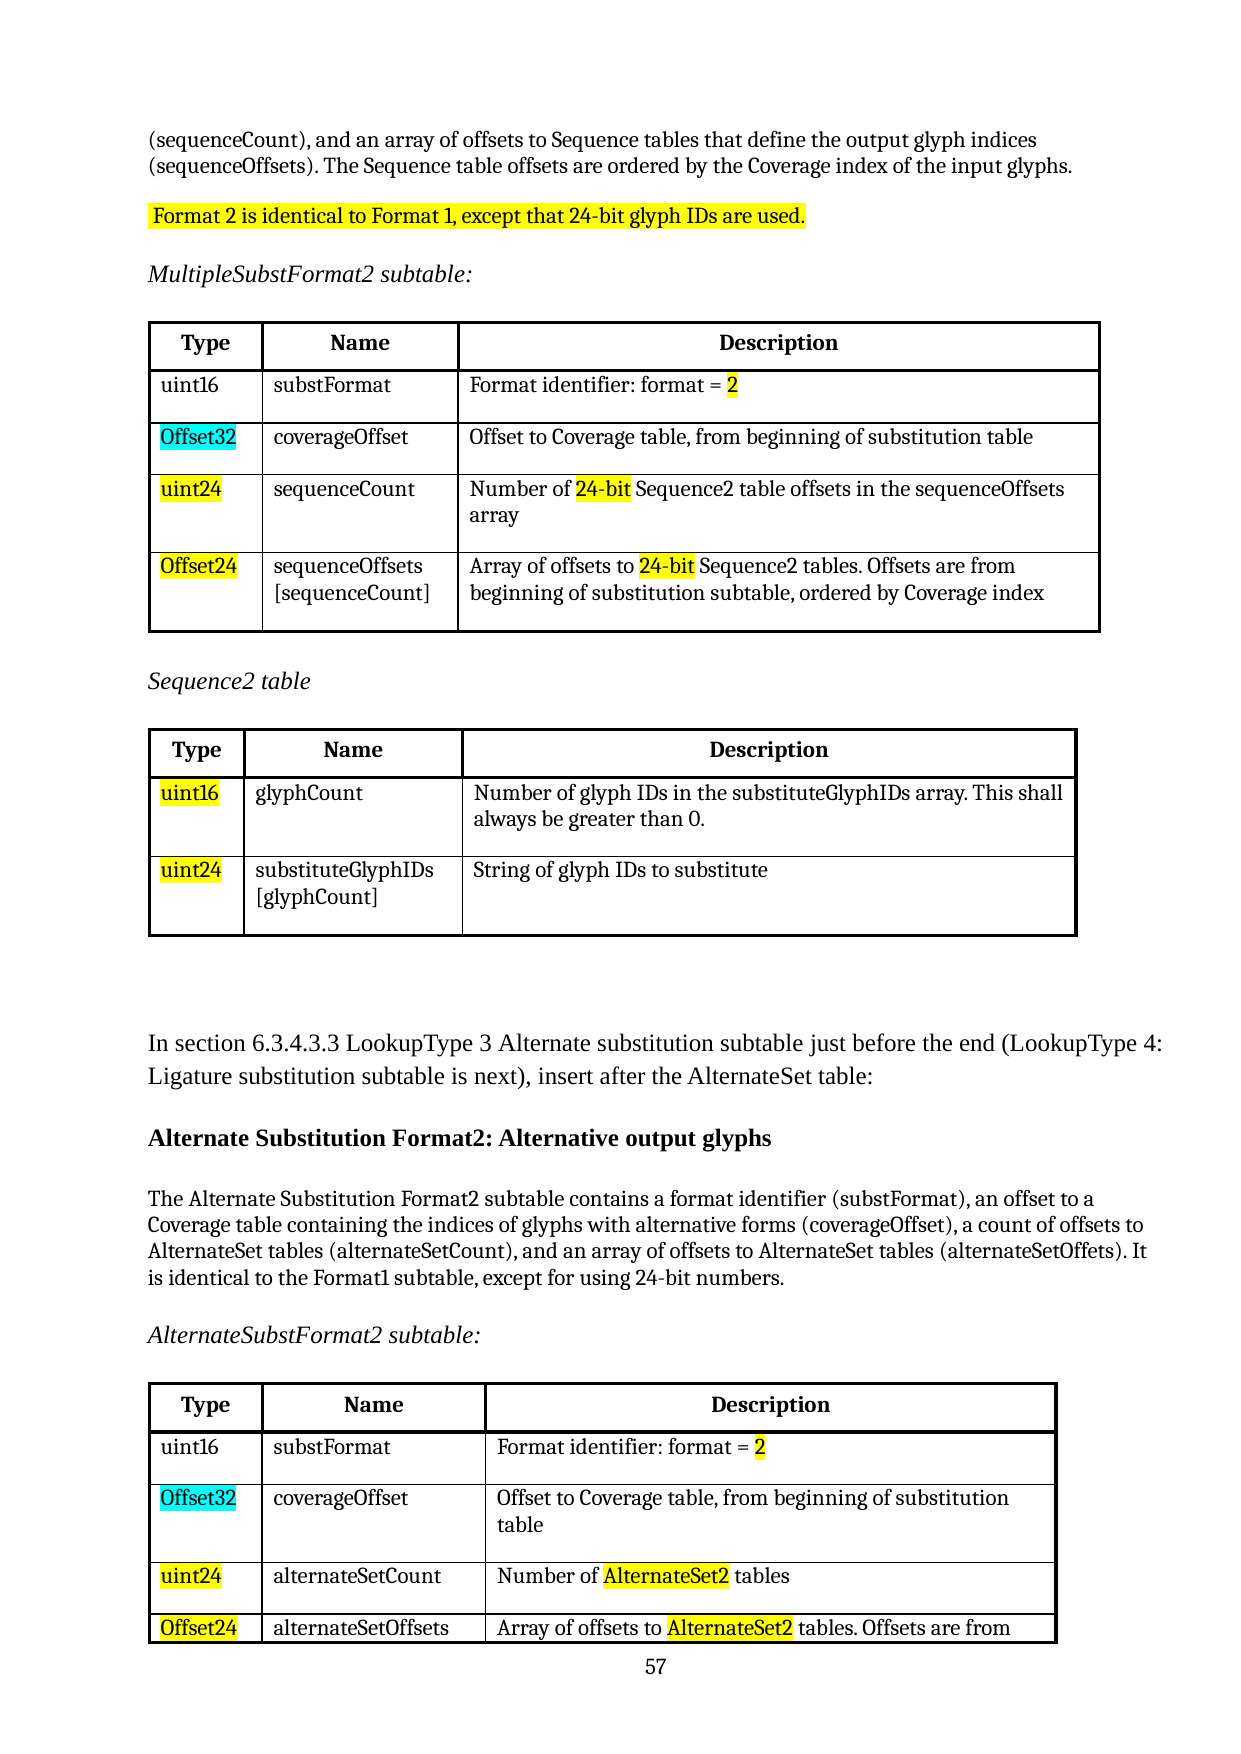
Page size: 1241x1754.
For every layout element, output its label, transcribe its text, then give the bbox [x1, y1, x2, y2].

table_header Description [487, 1385, 1054, 1430]
table_cell Number of 24-bit Sequence2 table offsets in the sequenceOffsets array [459, 475, 1098, 552]
table_cell uint24 [151, 857, 243, 933]
table_cell uint16 [151, 372, 262, 422]
table_cell alternateSetOffsets [263, 1615, 485, 1641]
table_header Description [460, 324, 1098, 369]
table_cell glyphCount [245, 779, 462, 856]
text Alternate Substitution Format2: Alternative output glyphs [148, 1123, 1163, 1152]
table_cell Number of AlternateSet2 tables [486, 1563, 1054, 1613]
table_header Name [264, 324, 457, 369]
table_cell Offset24 [151, 1615, 261, 1641]
table_header Description [464, 731, 1074, 776]
table_cell alternateSetCount [263, 1563, 485, 1613]
text (sequenceCount), and an array of offsets to Sequence tables that define the output glyph indices (sequenceOffsets). The Sequence table offsets are ordered by the Coverage index of the input glyphs. [148, 127, 1163, 179]
table_cell Format identifier: format = 2 [459, 372, 1098, 422]
table_cell String of glyph IDs to substitute [463, 857, 1074, 933]
table_cell substFormat [263, 1434, 485, 1483]
table_cell Offset to Coverage table, from beginning of substitution table [459, 424, 1098, 474]
table_cell Offset32 [151, 424, 262, 474]
table_cell Format identifier: format = 2 [486, 1434, 1054, 1483]
table_cell Offset32 [151, 1485, 261, 1561]
table_cell uint24 [151, 475, 262, 552]
table_header Name [264, 1385, 484, 1430]
text AlternateSubstFormat2 subtable: [148, 1320, 1163, 1349]
table_header Type [151, 731, 243, 776]
table_header Name [246, 731, 461, 776]
table_cell Offset24 [151, 553, 262, 629]
table_cell sequenceOffsets [sequenceCount] [263, 553, 457, 629]
table_cell coverageOffset [263, 1485, 485, 1561]
table_header Type [151, 324, 261, 369]
table_cell substituteGlyphIDs [glyphCount] [245, 857, 462, 933]
table_cell uint24 [151, 1563, 261, 1613]
table_cell Offset to Coverage table, from beginning of substitution table [486, 1485, 1054, 1561]
table_cell uint16 [151, 779, 243, 856]
table_cell coverageOffset [263, 424, 457, 474]
table_cell Array of offsets to 24-bit Sequence2 tables. Offsets are from beginning of substitution subtable, ordered by Coverage index [459, 553, 1098, 629]
text The Alternate Substitution Format2 subtable contains a format identifier (substFormat), an offset to a Coverage table containing the indices of glyphs with alternative forms (coverageOffset), a count of offsets to AlternateSet tables (alternateSetCount), and an array of offsets to AlternateSet tables (alternateSetOffets). It is identical to the Format1 subtable, except for using 24-bit numbers. [148, 1185, 1163, 1291]
table_cell substFormat [263, 372, 457, 422]
text In section 6.3.4.3.3 LookupType 3 Alternate substitution subtable just before the end (LookupType 4: Ligature substitution subtable is next), insert after the AlternateSet table: [148, 1028, 1163, 1090]
text Format 2 is identical to Format 1, except that 24-bit glyph IDs are used. [148, 203, 1163, 229]
table_cell sequenceCount [263, 475, 457, 552]
table_cell Array of offsets to AlternateSet2 tables. Offsets are from [486, 1615, 1054, 1641]
table_cell uint16 [151, 1434, 261, 1483]
text MultipleSubstFormat2 subtable: [148, 259, 1163, 287]
text Sequence2 table [148, 633, 1163, 694]
table_header Type [151, 1385, 261, 1430]
table_cell Number of glyph IDs in the substituteGlyphIDs array. This shall always be greater than 0. [463, 779, 1074, 856]
